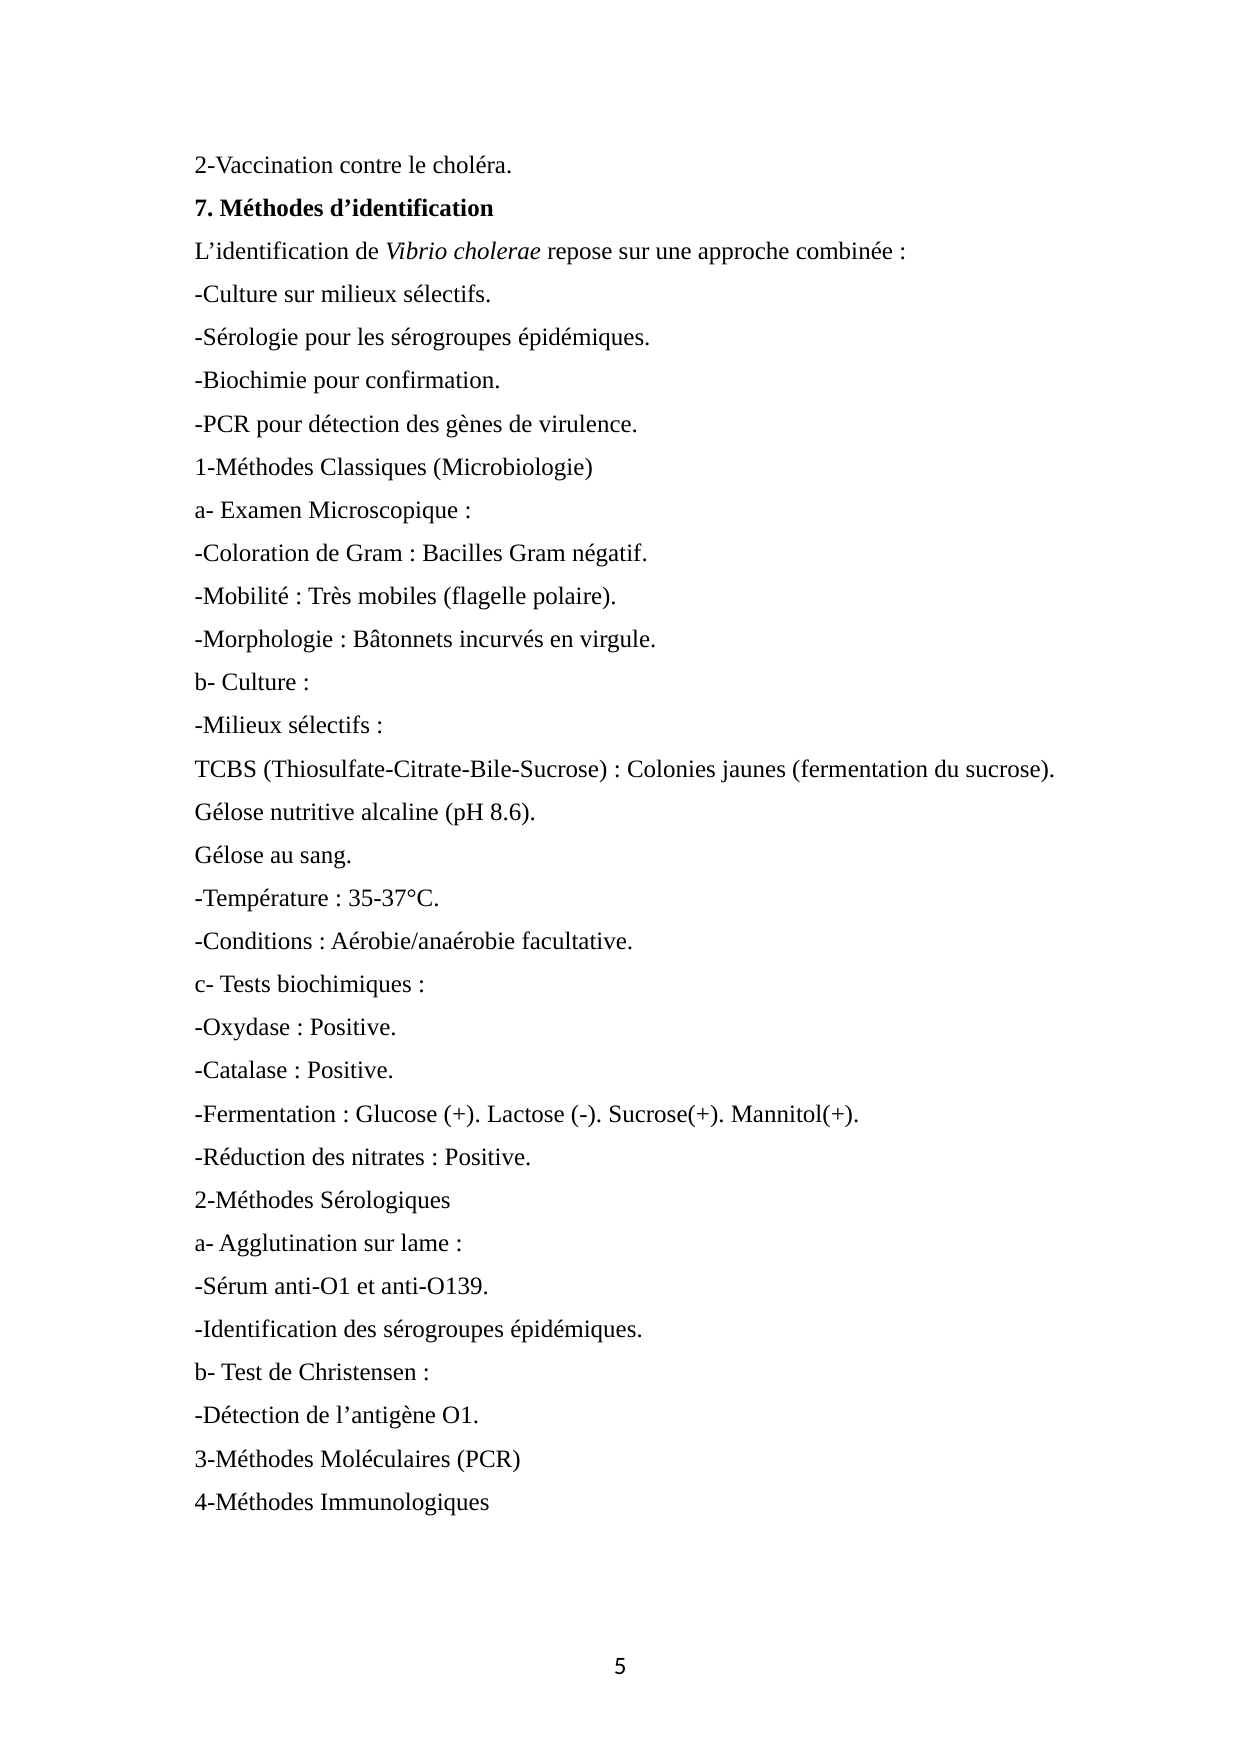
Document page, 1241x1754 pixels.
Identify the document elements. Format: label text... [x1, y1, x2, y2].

text -Morphologie : Bâtonnets incurvés en virgule. [194, 624, 1090, 653]
text -Biochimie pour confirmation. [194, 366, 1090, 394]
text a- Examen Microscopique : [194, 495, 1090, 524]
text b- Test de Christensen : [194, 1357, 1090, 1386]
text 3-Méthodes Moléculaires (PCR) [194, 1444, 1090, 1472]
text L’identification de Vibrio cholerae repose sur une approche combinée : [194, 236, 1090, 265]
text -Température : 35-37°C. [194, 883, 1090, 912]
text TCBS (Thiosulfate-Citrate-Bile-Sucrose) : Colonies jaunes (fermentation du sucrose). [194, 754, 1090, 782]
text b- Culture : [194, 667, 1090, 696]
text -Catalase : Positive. [194, 1056, 1090, 1084]
text -Milieux sélectifs : [194, 711, 1090, 739]
text -Oxydase : Positive. [194, 1012, 1090, 1041]
text Gélose nutritive alcaline (pH 8.6). [194, 797, 1090, 826]
text -Sérum anti-O1 et anti-O139. [194, 1271, 1090, 1300]
text -Fermentation : Glucose (+). Lactose (-). Sucrose(+). Mannitol(+). [194, 1099, 1090, 1127]
text 2-Méthodes Sérologiques [194, 1185, 1090, 1214]
text -Détection de l’antigène O1. [194, 1401, 1090, 1429]
text a- Agglutination sur lame : [194, 1228, 1090, 1257]
text -PCR pour détection des gènes de virulence. [194, 409, 1090, 437]
text Gélose au sang. [194, 840, 1090, 869]
text -Mobilité : Très mobiles (flagelle polaire). [194, 581, 1090, 610]
text c- Tests biochimiques : [194, 969, 1090, 998]
text 7. Méthodes d’identification [194, 193, 1090, 222]
text -Conditions : Aérobie/anaérobie facultative. [194, 926, 1090, 955]
text -Identification des sérogroupes épidémiques. [194, 1314, 1090, 1343]
text -Sérologie pour les sérogroupes épidémiques. [194, 322, 1090, 351]
text -Culture sur milieux sélectifs. [194, 279, 1090, 308]
text 1-Méthodes Classiques (Microbiologie) [194, 452, 1090, 481]
text 4-Méthodes Immunologiques [194, 1487, 1090, 1516]
text 2-Vaccination contre le choléra. [194, 150, 1090, 179]
text -Réduction des nitrates : Positive. [194, 1142, 1090, 1171]
text -Coloration de Gram : Bacilles Gram négatif. [194, 538, 1090, 567]
